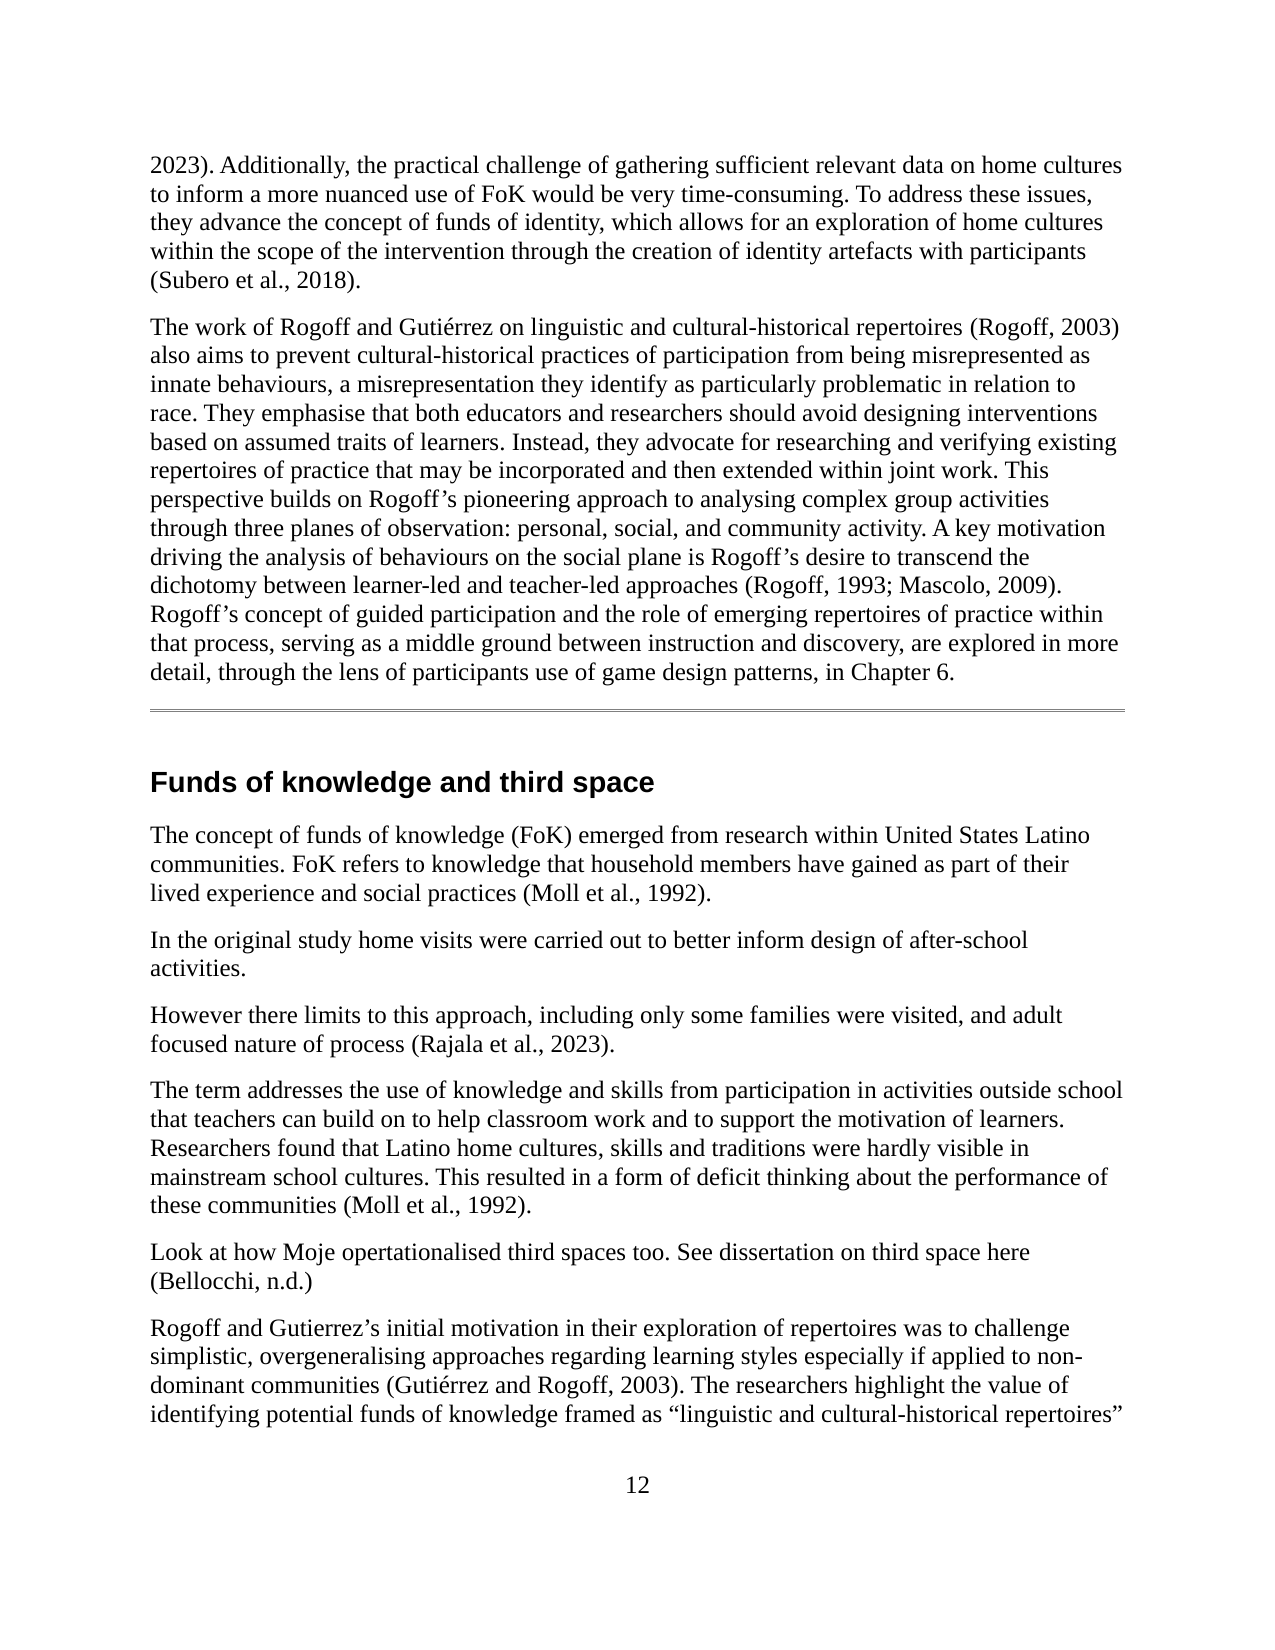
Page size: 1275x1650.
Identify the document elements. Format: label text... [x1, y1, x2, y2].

text In the original study home visits were carried out to better inform design of after-school activities. [150, 925, 1125, 982]
text The work of Rogoff and Gutiérrez on linguistic and cultural-historical repertoires (Rogoff, 2003) also aims to prevent cultural-historical practices of participation from being misrepresented as innate behaviours, a misrepresentation they identify as particularly problematic in relation to race. They emphasise that both educators and researchers should avoid designing interventions based on assumed traits of learners. Instead, they advocate for researching and verifying existing repertoires of practice that may be incorporated and then extended within joint work. This perspective builds on Rogoff’s pioneering approach to analysing complex group activities through three planes of observation: personal, social, and community activity. A key motivation driving the analysis of behaviours on the social plane is Rogoff’s desire to transcend the dichotomy between learner-led and teacher-led approaches (Rogoff, 1993; Mascolo, 2009). Rogoff’s concept of guided participation and the role of emerging repertoires of practice within that process, serving as a middle ground between instruction and discovery, are explored in more detail, through the lens of participants use of game design patterns, in Chapter 6. [150, 312, 1125, 685]
text Rogoff and Gutierrez’s initial motivation in their exploration of repertoires was to challenge simplistic, overgeneralising approaches regarding learning styles especially if applied to non-dominant communities (Gutiérrez and Rogoff, 2003). The researchers highlight the value of identifying potential funds of knowledge framed as “linguistic and cultural-historical repertoires” [150, 1313, 1125, 1428]
text The concept of funds of knowledge (FoK) emerged from research within United States Latino communities. FoK refers to knowledge that household members have gained as part of their lived experience and social practices (Moll et al., 1992). [150, 821, 1125, 907]
subtitle Funds of knowledge and third space [150, 766, 1125, 799]
text Look at how Moje opertationalised third spaces too. See dissertation on third space here (Bellocchi, n.d.) [150, 1237, 1125, 1295]
text However there limits to this approach, including only some families were visited, and adult focused nature of process (Rajala et al., 2023). [150, 1000, 1125, 1058]
text 2023). Additionally, the practical challenge of gathering sufficient relevant data on home cultures to inform a more nuanced use of FoK would be very time-consuming. To address these issues, they advance the concept of funds of identity, which allows for an exploration of home cultures within the scope of the intervention through the creation of identity artefacts with participants (Subero et al., 2018). [150, 150, 1125, 294]
text The term addresses the use of knowledge and skills from participation in activities outside school that teachers can build on to help classroom work and to support the motivation of learners. Researchers found that Latino home cultures, skills and traditions were hardly visible in mainstream school cultures. This resulted in a form of deficit thinking about the performance of these communities (Moll et al., 1992). [150, 1076, 1125, 1219]
